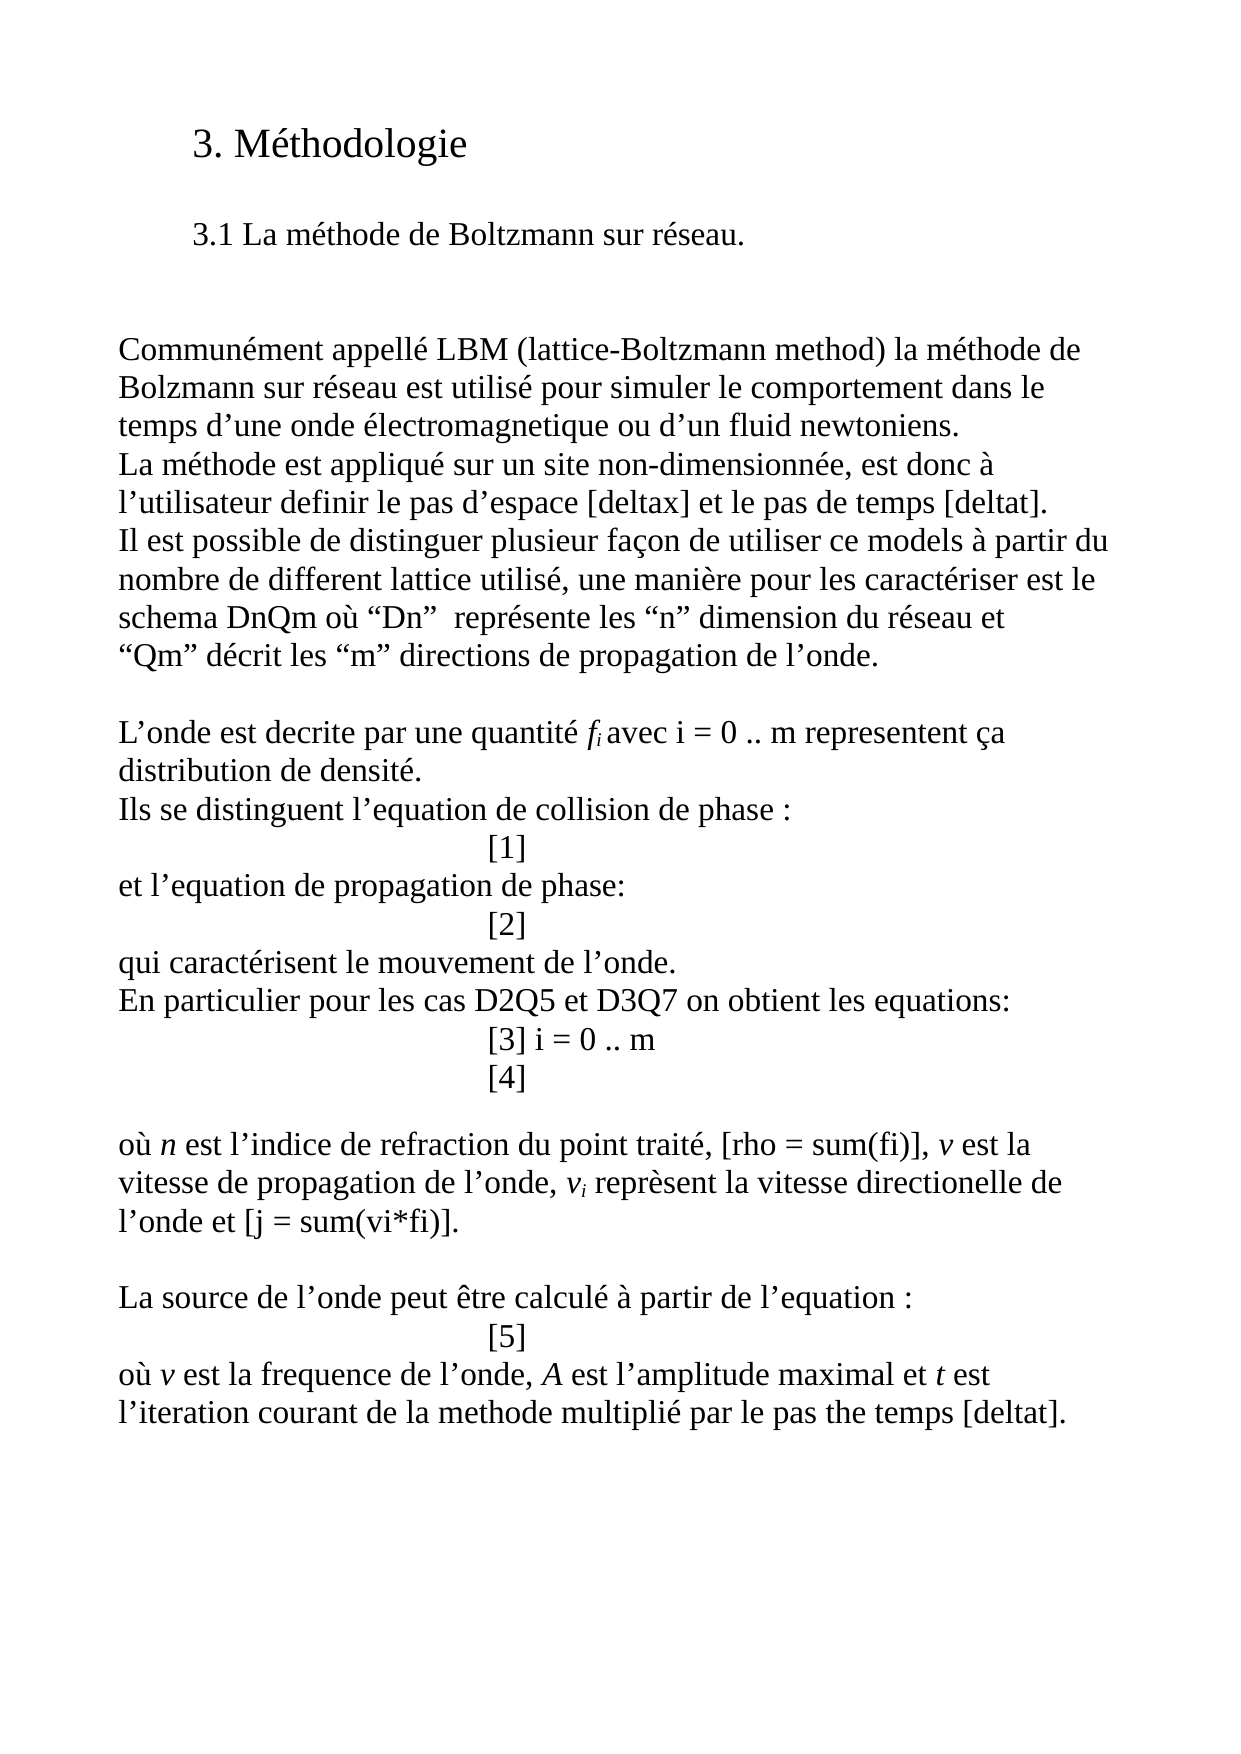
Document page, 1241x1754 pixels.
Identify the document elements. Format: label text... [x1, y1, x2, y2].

text [4] [118, 1057, 1122, 1096]
text [2] [118, 904, 1122, 942]
text [1] [118, 827, 1122, 866]
text La méthode est appliqué sur un site non-dimensionnée, est donc à l’utilisateur definir le pas d’espace [deltax] et le pas de temps [deltat]. [118, 444, 1122, 521]
text et l’equation de propagation de phase: [118, 866, 1122, 904]
text 3.1 La méthode de Boltzmann sur réseau. [118, 214, 1122, 252]
text L’onde est decrite par une quantité fi avec i = 0 .. m representent ça distribution de densité. [118, 674, 1122, 789]
text qui caractérisent le mouvement de l’onde. En particulier pour les cas D2Q5 et D3Q7 on obtient les equations: [118, 942, 1122, 1019]
text Il est possible de distinguer plusieur façon de utiliser ce models à partir du nombre de different lattice utilisé, une manière pour les caractériser est le schema DnQm où “Dn” représente les “n” dimension du réseau et [118, 521, 1122, 636]
text La source de l’onde peut être calculé à partir de l’equation : [118, 1278, 1122, 1316]
text où v est la frequence de l’onde, A est l’amplitude maximal et t est l’iteration courant de la methode multiplié par le pas the temps [deltat]. [118, 1354, 1122, 1431]
text Ils se distinguent l’equation de collision de phase : [118, 789, 1122, 827]
text où n est l’indice de refraction du point traité, [rho = sum(fi)], v est la vitesse de propagation de l’onde, vi reprèsent la vitesse directionelle de l’onde et [j = sum(vi*fi)]. [118, 1124, 1122, 1239]
text “Qm” décrit les “m” directions de propagation de l’onde. [118, 636, 1122, 674]
text Communément appellé LBM (lattice-Boltzmann method) la méthode de Bolzmann sur réseau est utilisé pour simuler le comportement dans le temps d’une onde électromagnetique ou d’un fluid newtoniens. [118, 329, 1122, 444]
text [5] [118, 1316, 1122, 1354]
text [3] i = 0 .. m [118, 1019, 1122, 1057]
text 3. Méthodologie [118, 118, 1122, 166]
